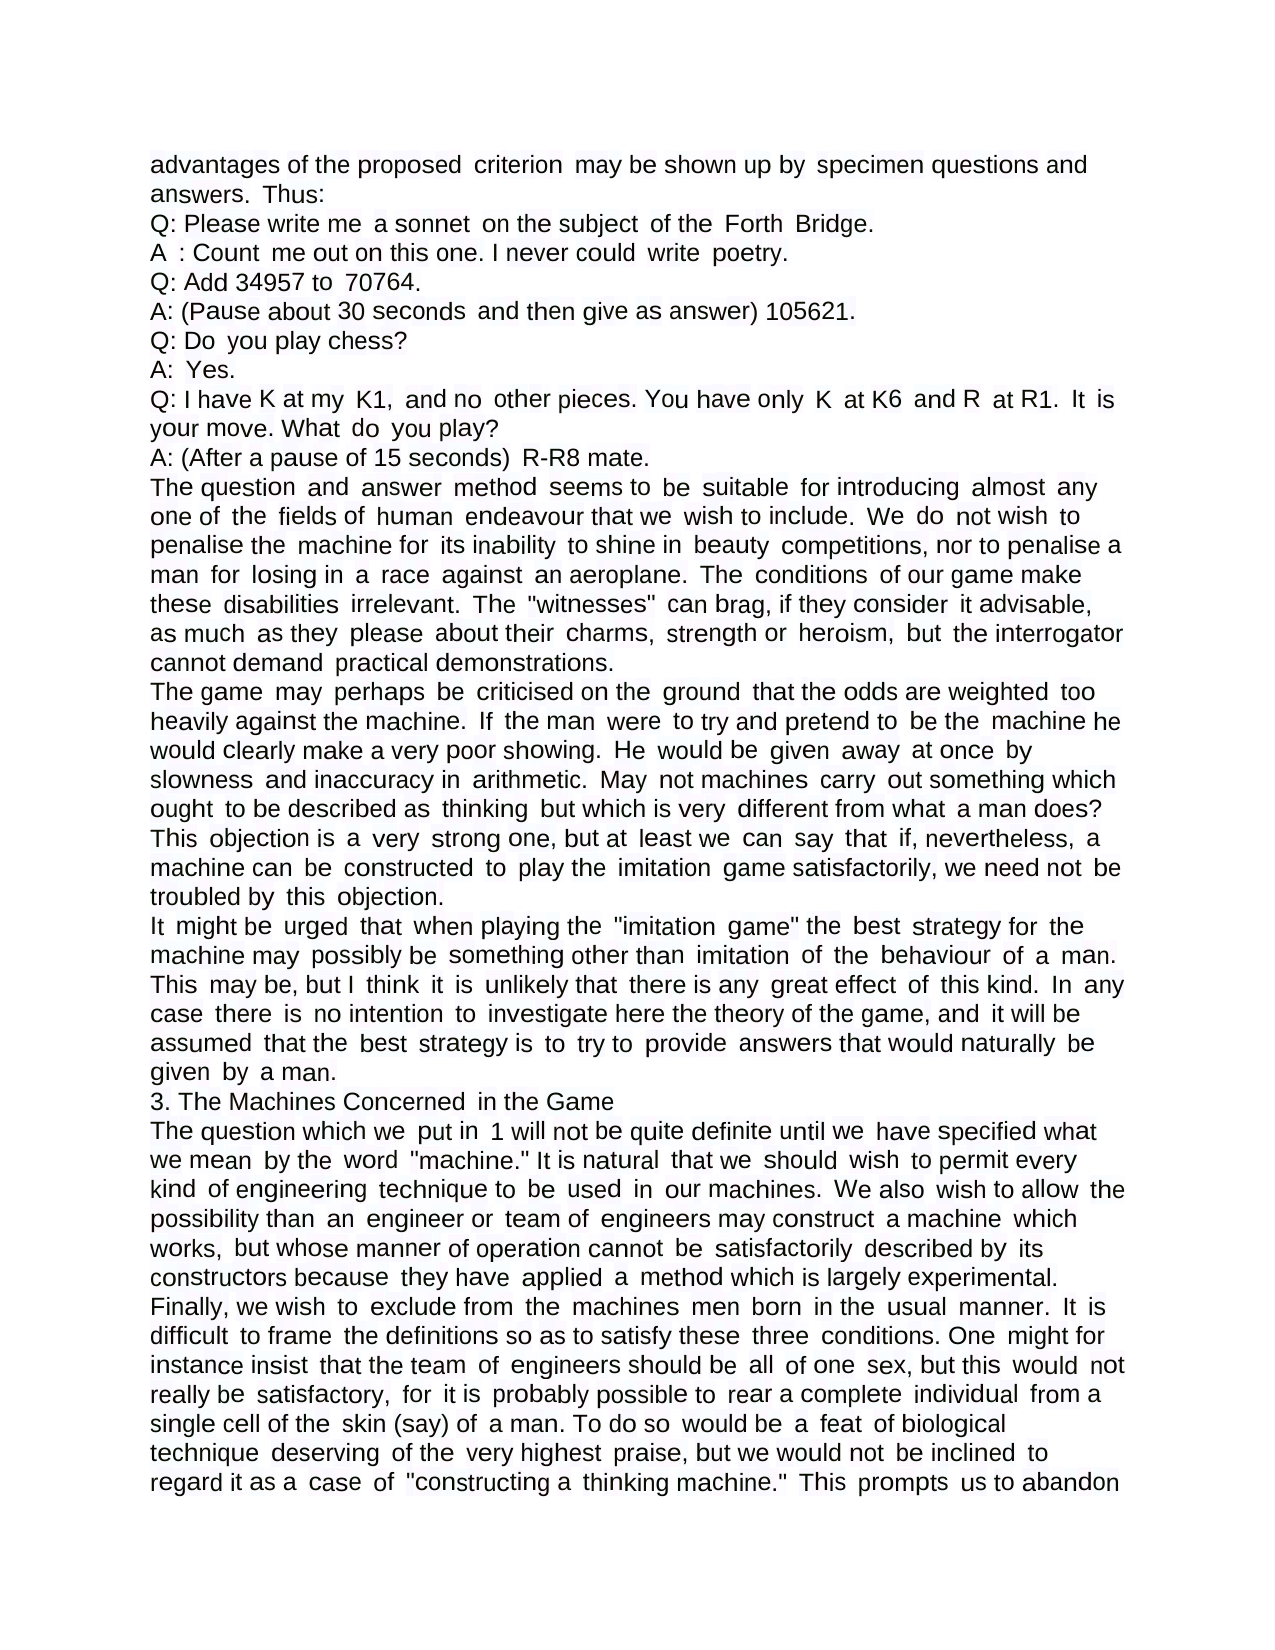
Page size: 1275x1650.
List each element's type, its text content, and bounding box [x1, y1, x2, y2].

text A: (Pause about 30 seconds and then give as answer) 105621. [247, 296, 337, 326]
text Q: I have K at my K1, and no other pieces. You have only K at K6 and R at R1. It is your move. What do you play? [150, 384, 1125, 443]
text A: Yes. [174, 355, 185, 384]
text A: (Pause about 30 seconds and then give as answer) 105621. [561, 296, 603, 326]
text A : Count me out on this one. I never could write poetry. [789, 238, 1125, 267]
text Q: Do you play chess? [407, 326, 1125, 355]
text Q: Add 34957 to 70764. [200, 267, 249, 296]
text Q: Add 34957 to 70764. [414, 267, 1125, 296]
text The question which we put in 1 will not be quite definite until we have specified what we mean by the word "machine." It is natural that we should wish to permit every kind of engineering technique to be used in our machines. We also wish to allow the possibility than an engineer or team of engineers may construct a machine which works, but whose manner of operation cannot be satisfactorily described by its constructors because they have applied a method which is largely experimental. Finally, we wish to exclude from the machines men born in the usual manner. It is difficult to frame the definitions so as to satisfy these three conditions. One might for instance insist that the team of engineers should be all of one sex, but this would not really be satisfactory, for it is probably possible to rear a complete individual from a single cell of the skin (say) of a man. To do so would be a feat of biological technique deserving of the very highest praise, but we would not be inclined to regard it as a case of "constructing a thinking machine." This prompts us to abandon [150, 1116, 1125, 1496]
text The question and answer method seems to be suitable for introducing almost any one of the fields of human endeavour that we wish to include. We do not wish to penalise the machine for its inability to shine in beauty competitions, nor to penalise a man for losing in a race against an aeroplane. The conditions of our game make these disabilities irrelevant. The "witnesses" can brag, if they consider it advisable, as much as they please about their charms, strength or heroism, but the interrogator cannot demand practical demonstrations. [163, 531, 294, 648]
text 3. The Machines Concerned in the Game [614, 1087, 1125, 1116]
text The game may perhaps be criticised on the ground that the odds are weighted too heavily against the machine. If the man were to try and pretend to be the machine he would clearly make a very poor showing. He would be given away at once by slowness and inaccuracy in arithmetic. May not machines carry out something which ought to be described as thinking but which is very different from what a man does? This objection is a very strong one, but at least we can say that if, nevertheless, a machine can be constructed to play the imitation game satisfactorily, we need not be troubled by this objection. [150, 677, 1125, 911]
text Q: Add 34957 to 70764. [333, 267, 373, 296]
text It might be urged that when playing the "imitation game" the best strategy for the machine may possibly be something other than imitation of the behaviour of a man. This may be, but I think it is unlikely that there is any great effect of this kind. In any case there is no intention to investigate here the theory of the game, and it will be assumed that the best strategy is to try to provide answers that would naturally be given by a man. [150, 911, 1125, 1087]
text The question and answer method seems to be suitable for introducing almost any one of the fields of human endeavour that we wish to include. We do not wish to penalise the machine for its inability to shine in beauty competitions, nor to penalise a man for losing in a race against an aeroplane. The conditions of our game make these disabilities irrelevant. The "witnesses" can brag, if they consider it advisable, as much as they please about their charms, strength or heroism, but the interrogator cannot demand practical demonstrations. [614, 472, 1125, 677]
text A: (After a pause of 15 seconds) R-R8 mate. [650, 443, 1125, 472]
text A: (Pause about 30 seconds and then give as answer) 105621. [750, 296, 793, 326]
text A: (Pause about 30 seconds and then give as answer) 105621. [856, 296, 1125, 326]
text The new problem has the advantage of drawing a fairly sharp line between the physical and the intellectual capacities of a man. No engineer or chemist claims to be able to produce a material which is indistinguishable from the human skin. It is possible that at some time this might be done, but even supposing this invention available we should feel there was little point in trying to make a "thinking machine" more human by dressing it up in such artificial flesh. The form in which we have set the problem reflects this fact in the condition which prevents the interrogator from seeing or touching the other competitors, or hearing -their voices. Some other advantages of the proposed criterion may be shown up by specimen questions and answers. Thus: [325, 150, 1125, 208]
text A: Yes. [236, 355, 1125, 384]
text Q: Please write me a sonnet on the subject of the Forth Bridge. [150, 208, 1125, 238]
